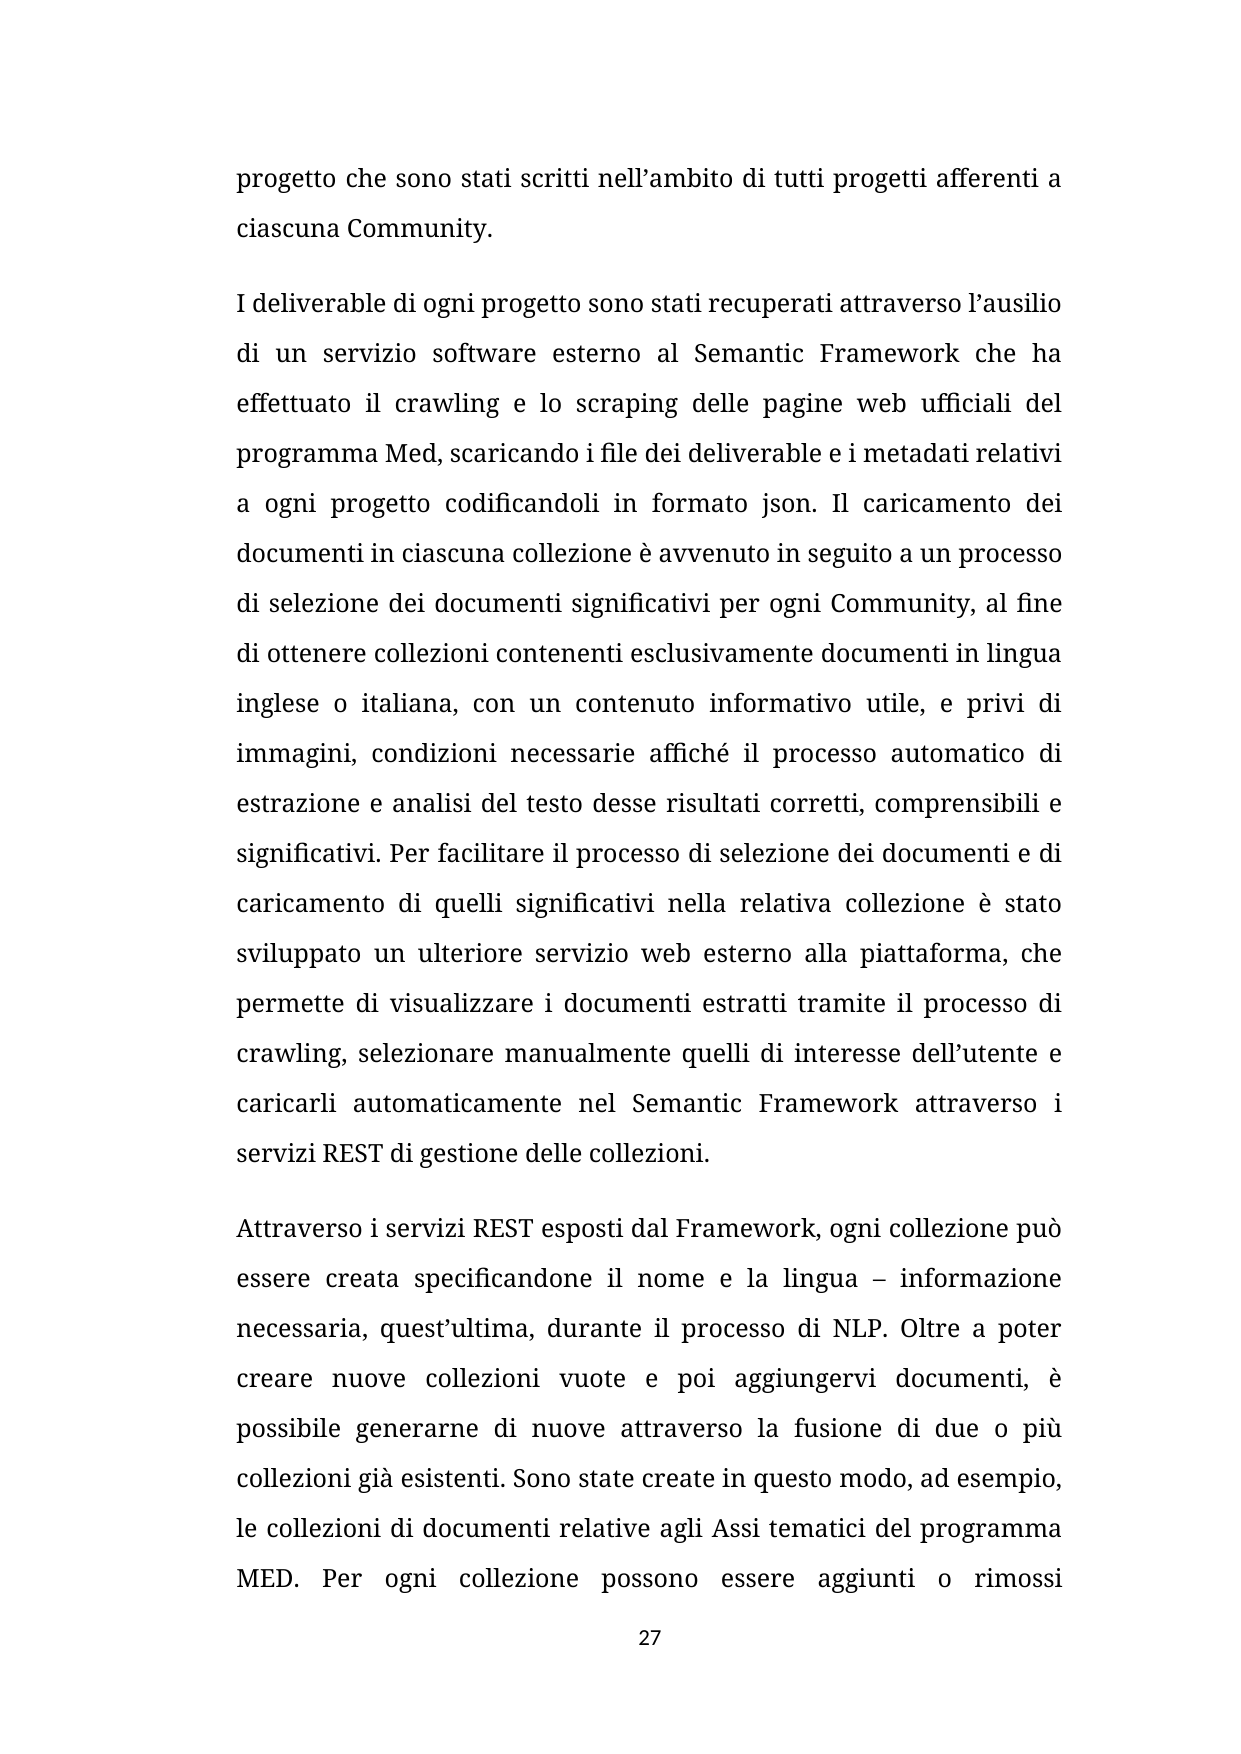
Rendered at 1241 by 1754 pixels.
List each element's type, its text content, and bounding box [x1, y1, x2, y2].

text progetto che sono stati scritti nell’ambito di tutti progetti afferenti a ciascuna Community. [236, 148, 1063, 248]
text I deliverable di ogni progetto sono stati recuperati attraverso l’ausilio di un servizio software esterno al Semantic Framework che ha effettuato il crawling e lo scraping delle pagine web ufficiali del programma Med, scaricando i file dei deliverable e i metadati relativi a ogni progetto codificandoli in formato json. Il caricamento dei documenti in ciascuna collezione è avvenuto in seguito a un processo di selezione dei documenti significativi per ogni Community, al fine di ottenere collezioni contenenti esclusivamente documenti in lingua inglese o italiana, con un contenuto informativo utile, e privi di immagini, condizioni necessarie affiché il processo automatico di estrazione e analisi del testo desse risultati corretti, comprensibili e significativi. Per facilitare il processo di selezione dei documenti e di caricamento di quelli significativi nella relativa collezione è stato sviluppato un ulteriore servizio web esterno alla piattaforma, che permette di visualizzare i documenti estratti tramite il processo di crawling, selezionare manualmente quelli di interesse dell’utente e caricarli automaticamente nel Semantic Framework attraverso i servizi REST di gestione delle collezioni. [236, 273, 1063, 1173]
text Attraverso i servizi REST esposti dal Framework, ogni collezione può essere creata specificandone il nome e la lingua – informazione necessaria, quest’ultima, durante il processo di NLP. Oltre a poter creare nuove collezioni vuote e poi aggiungervi documenti, è possibile generarne di nuove attraverso la fusione di due o più collezioni già esistenti. Sono state create in questo modo, ad esempio, le collezioni di documenti relative agli Assi tematici del programma MED. Per ogni collezione possono essere aggiunti o rimossi [236, 1198, 1063, 1598]
